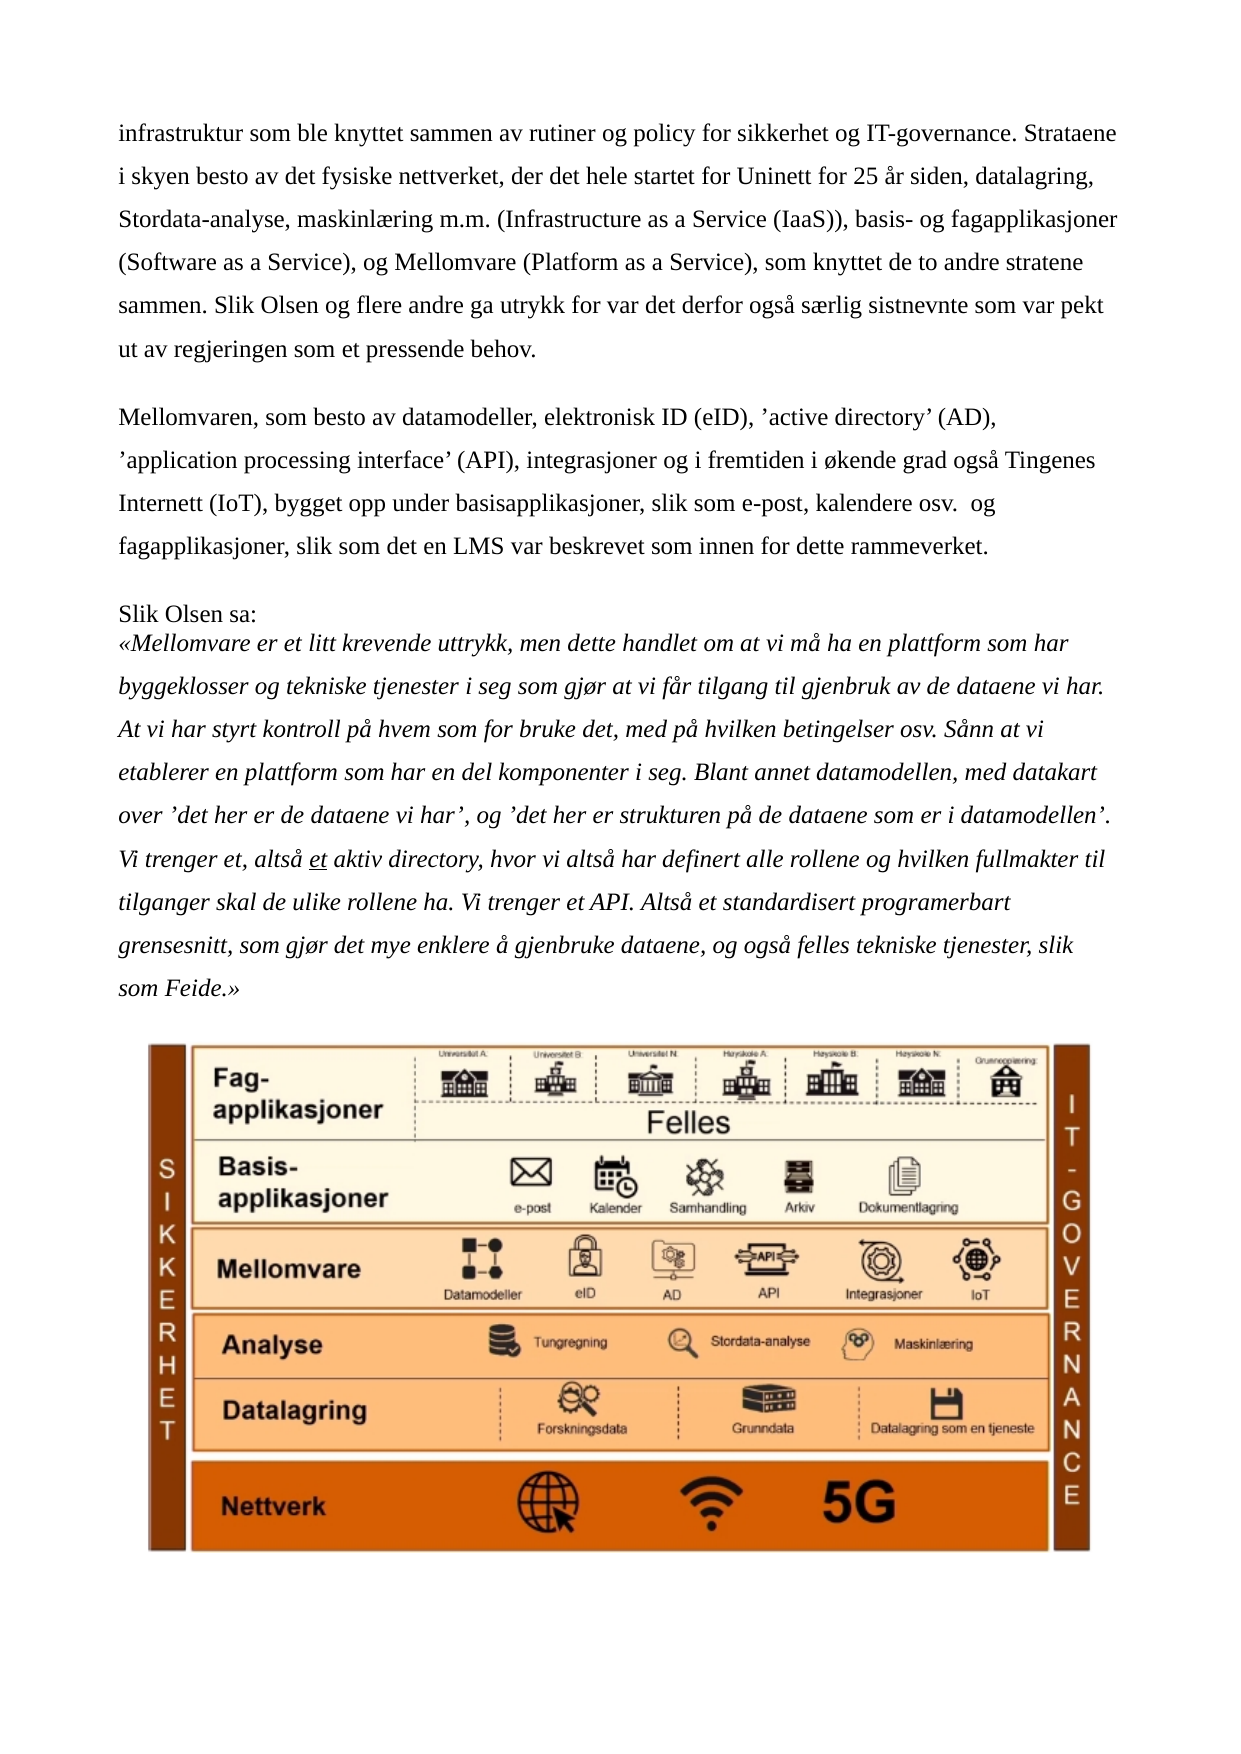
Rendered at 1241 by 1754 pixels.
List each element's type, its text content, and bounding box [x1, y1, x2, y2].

picture [147, 1041, 1093, 1553]
text infrastruktur som ble knyttet sammen av rutiner og policy for sikkerhet og IT-governance. Strataene i skyen besto av det fysiske nettverket, der det hele startet for Uninett for 25 år siden, datalagring, Stordata-analyse, maskinlæring m.m. (Infrastructure as a Service (IaaS)), basis- og fagapplikasjoner (Software as a Service), og Mellomvare (Platform as a Service), som knyttet de to andre stratene sammen. Slik Olsen og flere andre ga utrykk for var det derfor også særlig sistnevnte som var pekt ut av regjeringen som et pressende behov. [118, 118, 1122, 362]
text Mellomvaren, som besto av datamodeller, elektronisk ID (eID), ’active directory’ (AD), ’application processing interface’ (API), integrasjoner og i fremtiden i økende grad også Tingenes Internett (IoT), bygget opp under basisapplikasjoner, slik som e-post, kalendere osv. og fagapplikasjoner, slik som det en LMS var beskrevet som innen for dette rammeverket. [118, 402, 1122, 560]
text «Mellomvare er et litt krevende uttrykk, men dette handlet om at vi må ha en plattform som har byggeklosser og tekniske tjenester i seg som gjør at vi får tilgang til gjenbruk av de dataene vi har. At vi har styrt kontroll på hvem som for bruke det, med på hvilken betingelser osv. Sånn at vi etablerer en plattform som har en del komponenter i seg. Blant annet datamodellen, med datakart over ’det her er de dataene vi har’, og ’det her er strukturen på de dataene som er i datamodellen’. Vi trenger et, altså et aktiv directory, hvor vi altså har definert alle rollene og hvilken fullmakter til tilganger skal de ulike rollene ha. Vi trenger et API. Altså et standardisert programerbart grensesnitt, som gjør det mye enklere å gjenbruke dataene, og også felles tekniske tjenester, slik som Feide.» [118, 628, 1122, 1002]
text Slik Olsen sa: [118, 599, 1122, 628]
